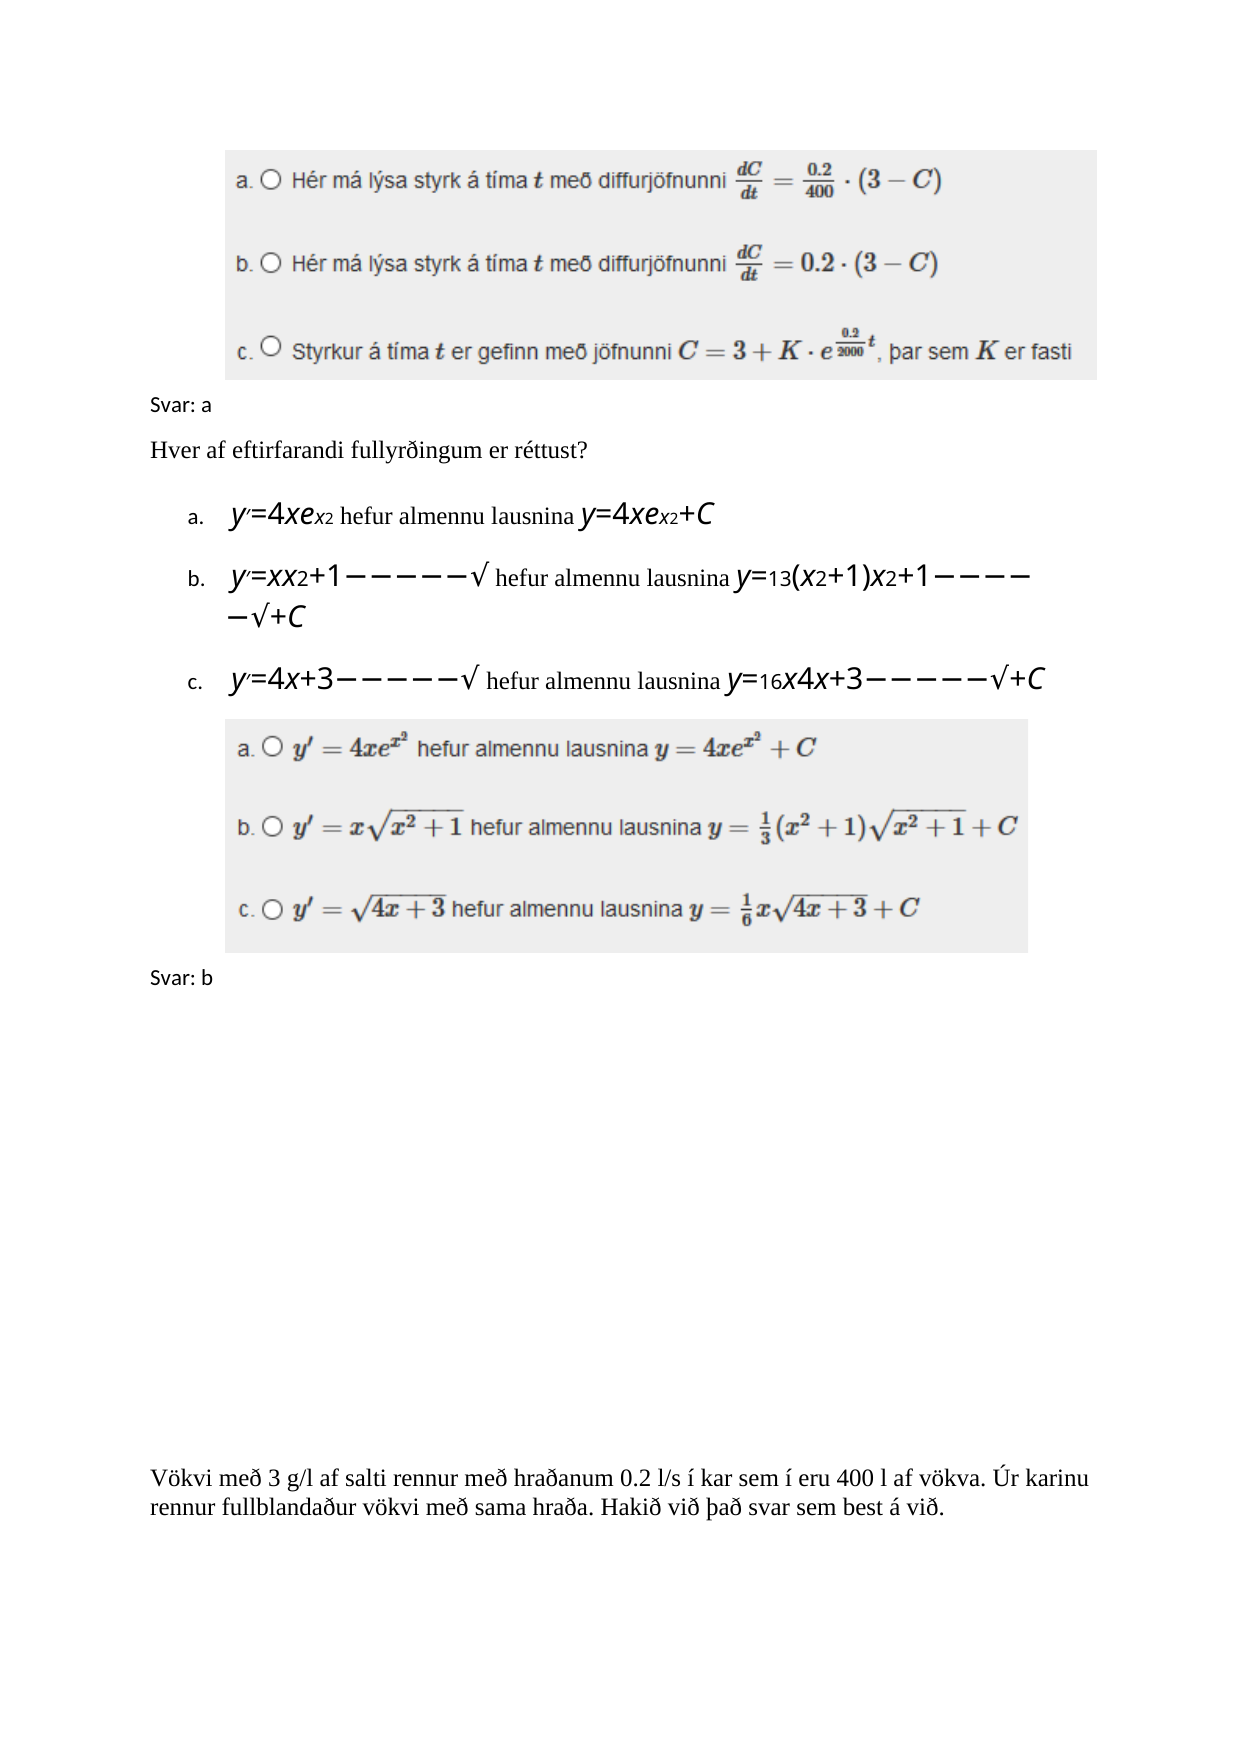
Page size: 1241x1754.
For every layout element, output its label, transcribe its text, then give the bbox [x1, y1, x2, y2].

text Vökvi með 3 g/l af salti rennur með hraðanum 0.2 l/s í kar sem í eru 400 l af vökva. Úr karinu rennur fullblandaður vökvi með sama hraða. Hakið við það svar sem best á við. [150, 1463, 1090, 1521]
list y′=xx2+1−−−−−√ hefur almennu lausnina y=13(x2+1)x2+1−−−−−√+C [187, 554, 1090, 637]
text Svar: b [150, 963, 1090, 991]
text Svar: a [150, 390, 1090, 418]
list y′=4xex2 hefur almennu lausnina y=4xex2+C [187, 492, 1090, 533]
text Hver af eftirfarandi fullyrðingum er réttust? [150, 436, 1090, 464]
picture [225, 719, 1029, 953]
list y′=4x+3−−−−−√ hefur almennu lausnina y=16x4x+3−−−−−√+C [187, 657, 1090, 698]
picture [225, 150, 1097, 380]
